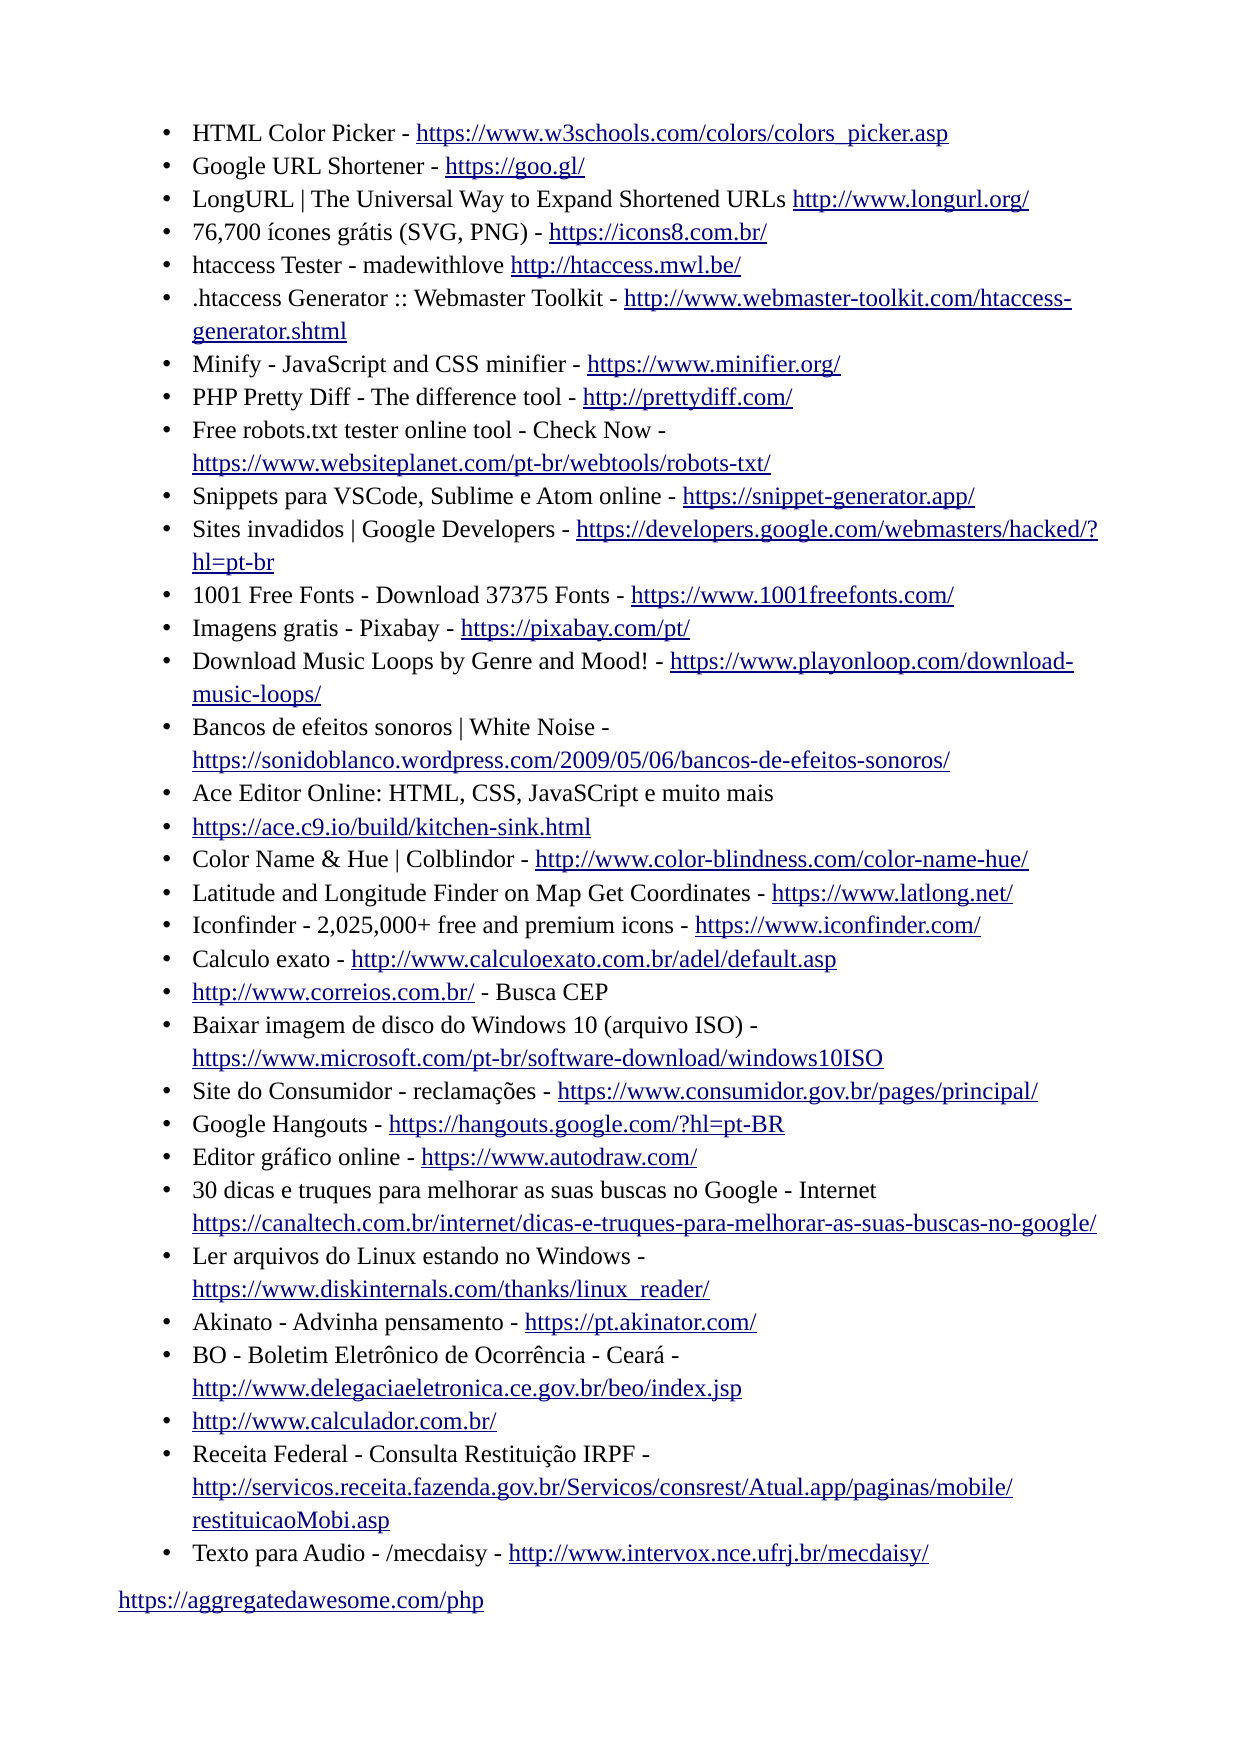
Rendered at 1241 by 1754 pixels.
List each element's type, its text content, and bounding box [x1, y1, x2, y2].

list Editor gráfico online - https://www.autodraw.com/ [162, 1142, 1122, 1171]
list Texto para Audio - /mecdaisy - http://www.intervox.nce.ufrj.br/mecdaisy/ [162, 1538, 1122, 1567]
list .htaccess Generator :: Webmaster Toolkit - http://www.webmaster-toolkit.com/htaccess-generator.shtml [162, 283, 1122, 345]
list PHP Pretty Diff - The difference tool - http://prettydiff.com/ [162, 382, 1122, 411]
text https://aggregatedawesome.com/php [118, 1586, 1122, 1614]
list Iconfinder - 2,025,000+ free and premium icons - https://www.iconfinder.com/ [162, 911, 1122, 939]
list BO - Boletim Eletrônico de Ocorrência - Ceará - http://www.delegaciaeletronica.ce.gov.br/beo/index.jsp [162, 1340, 1122, 1402]
list Ler arquivos do Linux estando no Windows - https://www.diskinternals.com/thanks/linux_reader/ [162, 1241, 1122, 1303]
list 76,700 ícones grátis (SVG, PNG) - https://icons8.com.br/ [162, 217, 1122, 246]
list Akinato - Advinha pensamento - https://pt.akinator.com/ [162, 1307, 1122, 1336]
list Free robots.txt tester online tool - Check Now - https://www.websiteplanet.com/pt-br/webtools/robots-txt/ [162, 415, 1122, 477]
list https://ace.c9.io/build/kitchen-sink.html [162, 812, 1122, 840]
list Google Hangouts - https://hangouts.google.com/?hl=pt-BR [162, 1109, 1122, 1137]
list Google URL Shortener - https://goo.gl/ [162, 151, 1122, 180]
list Imagens gratis - Pixabay - https://pixabay.com/pt/ [162, 613, 1122, 642]
list LongURL | The Universal Way to Expand Shortened URLs http://www.longurl.org/ [162, 184, 1122, 213]
list http://www.correios.com.br/ - Busca CEP [162, 977, 1122, 1005]
list Latitude and Longitude Finder on Map Get Coordinates - https://www.latlong.net/ [162, 878, 1122, 906]
list htaccess Tester - madewithlove http://htaccess.mwl.be/ [162, 250, 1122, 279]
list Download Music Loops by Genre and Mood! - https://www.playonloop.com/download-music-loops/ [162, 646, 1122, 708]
list http://www.calculador.com.br/ [162, 1406, 1122, 1435]
list Sites invadidos | Google Developers - https://developers.google.com/webmasters/hacked/?hl=pt-br [162, 514, 1122, 576]
list 1001 Free Fonts - Download 37375 Fonts - https://www.1001freefonts.com/ [162, 580, 1122, 609]
list Site do Consumidor - reclamações - https://www.consumidor.gov.br/pages/principal/ [162, 1076, 1122, 1104]
list Minify - JavaScript and CSS minifier - https://www.minifier.org/ [162, 349, 1122, 378]
list HTML Color Picker - https://www.w3schools.com/colors/colors_picker.asp [162, 118, 1122, 147]
list Bancos de efeitos sonoros | White Noise - https://sonidoblanco.wordpress.com/2009/05/06/bancos-de-efeitos-sonoros/ [162, 712, 1122, 774]
list Baixar imagem de disco do Windows 10 (arquivo ISO) - https://www.microsoft.com/pt-br/software-download/windows10ISO [162, 1010, 1122, 1071]
list Snippets para VSCode, Sublime e Atom online - https://snippet-generator.app/ [162, 481, 1122, 510]
list 30 dicas e truques para melhorar as suas buscas no Google - Internet https://canaltech.com.br/internet/dicas-e-truques-para-melhorar-as-suas-buscas-no-google/ [162, 1175, 1122, 1237]
list Calculo exato - http://www.calculoexato.com.br/adel/default.asp [162, 944, 1122, 972]
list Receita Federal - Consulta Restituição IRPF - http://servicos.receita.fazenda.gov.br/Servicos/consrest/Atual.app/paginas/mobile/restituicaoMobi.asp [162, 1439, 1122, 1534]
list Color Name & Hue | Colblindor - http://www.color-blindness.com/color-name-hue/ [162, 844, 1122, 873]
list Ace Editor Online: HTML, CSS, JavaSCript e muito mais [162, 778, 1122, 807]
